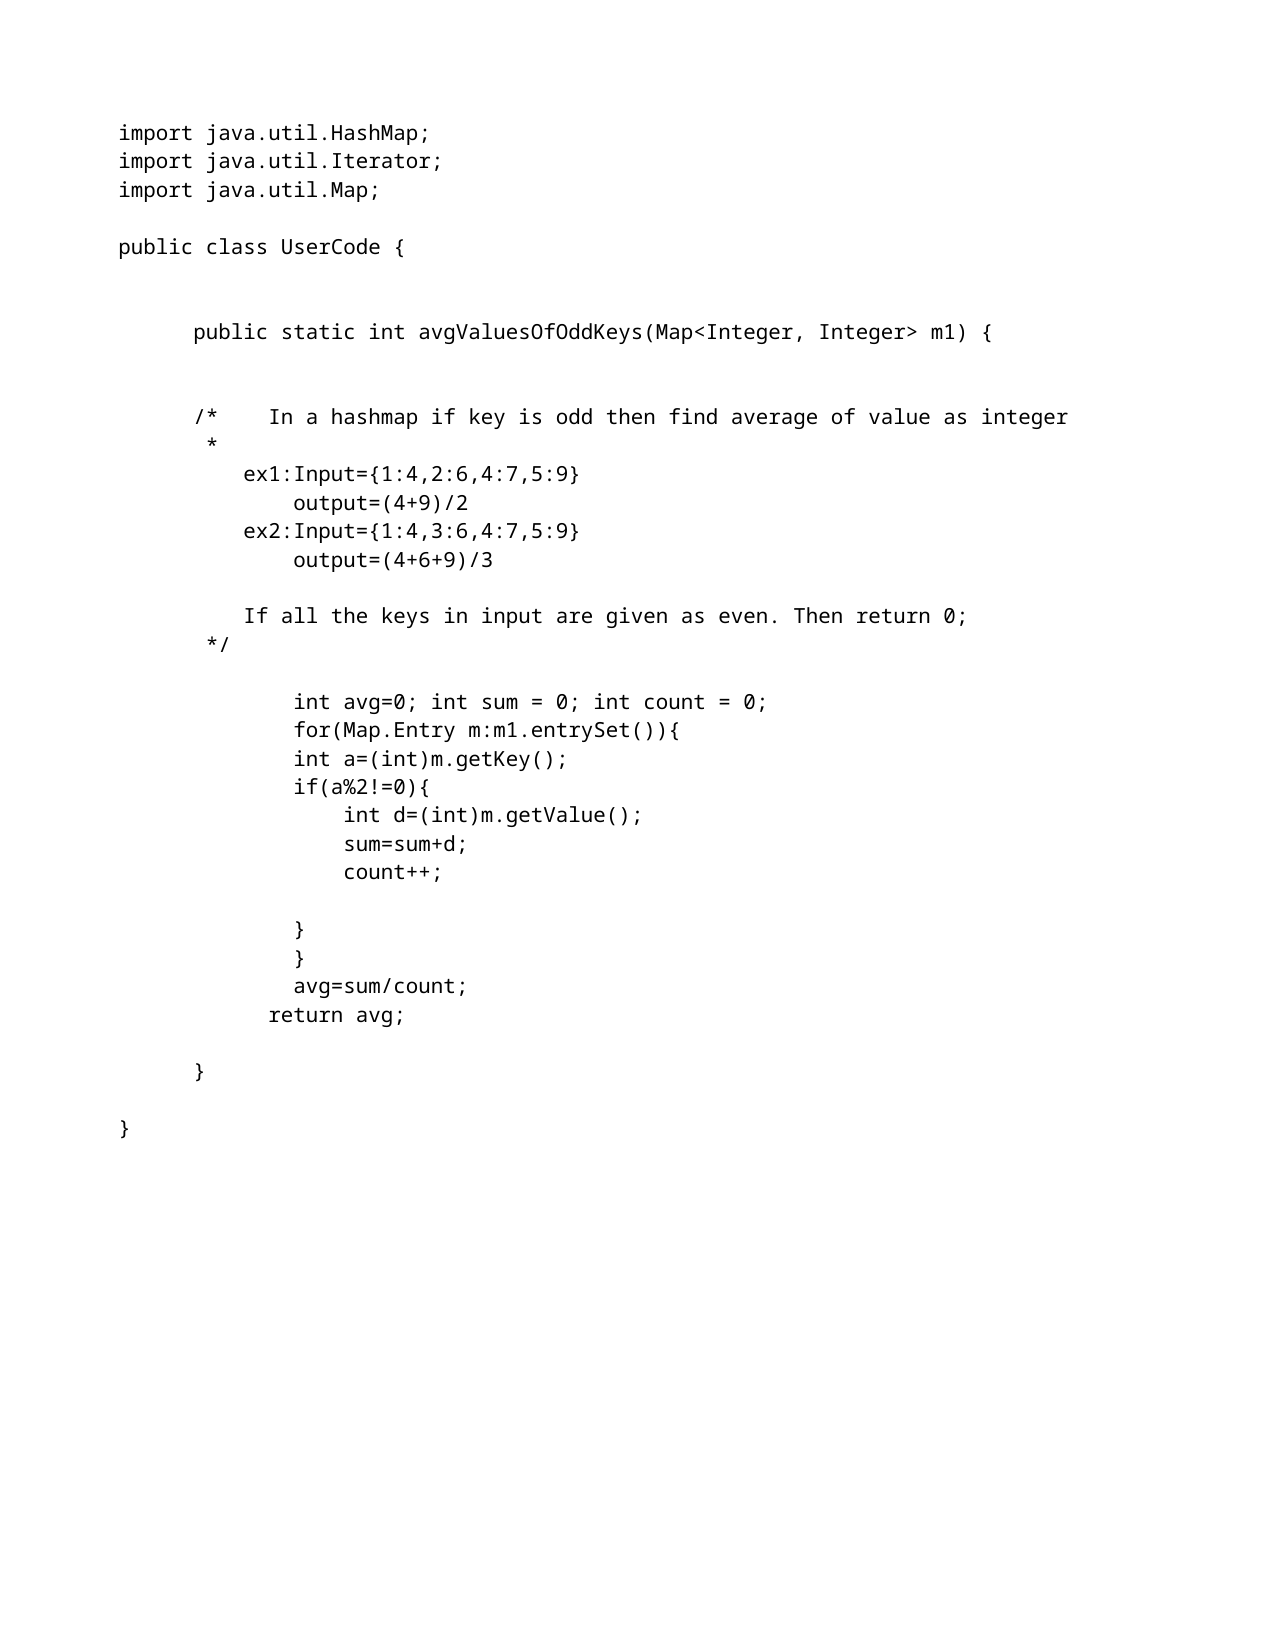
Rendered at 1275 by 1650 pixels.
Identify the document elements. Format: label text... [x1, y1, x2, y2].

text sum=sum+d; [118, 829, 1157, 857]
text } [118, 1113, 1157, 1142]
text public static int avgValuesOfOddKeys(Map<Integer, Integer> m1) { [118, 317, 1157, 346]
text int avg=0; int sum = 0; int count = 0; [118, 687, 1157, 715]
text public class UserCode { [118, 232, 1157, 260]
text } [118, 914, 1157, 943]
text output=(4+9)/2 [118, 488, 1157, 516]
text } [118, 1057, 1157, 1085]
text if(a%2!=0){ [118, 772, 1157, 801]
text int d=(int)m.getValue(); [118, 801, 1157, 829]
text ex2:Input={1:4,3:6,4:7,5:9} [118, 516, 1157, 545]
text avg=sum/count; [118, 971, 1157, 1000]
text If all the keys in input are given as even. Then return 0; [118, 602, 1157, 630]
text ex1:Input={1:4,2:6,4:7,5:9} [118, 459, 1157, 488]
text output=(4+6+9)/3 [118, 545, 1157, 573]
text import java.util.Map; [118, 175, 1157, 203]
text import java.util.HashMap; [118, 118, 1157, 147]
text */ [118, 630, 1157, 658]
text count++; [118, 857, 1157, 886]
text import java.util.Iterator; [118, 147, 1157, 175]
text int a=(int)m.getKey(); [118, 744, 1157, 772]
text for(Map.Entry m:m1.entrySet()){ [118, 715, 1157, 744]
text /* In a hashmap if key is odd then find average of value as integer [118, 402, 1157, 431]
text } [118, 943, 1157, 971]
text * [118, 431, 1157, 459]
text return avg; [118, 1000, 1157, 1028]
